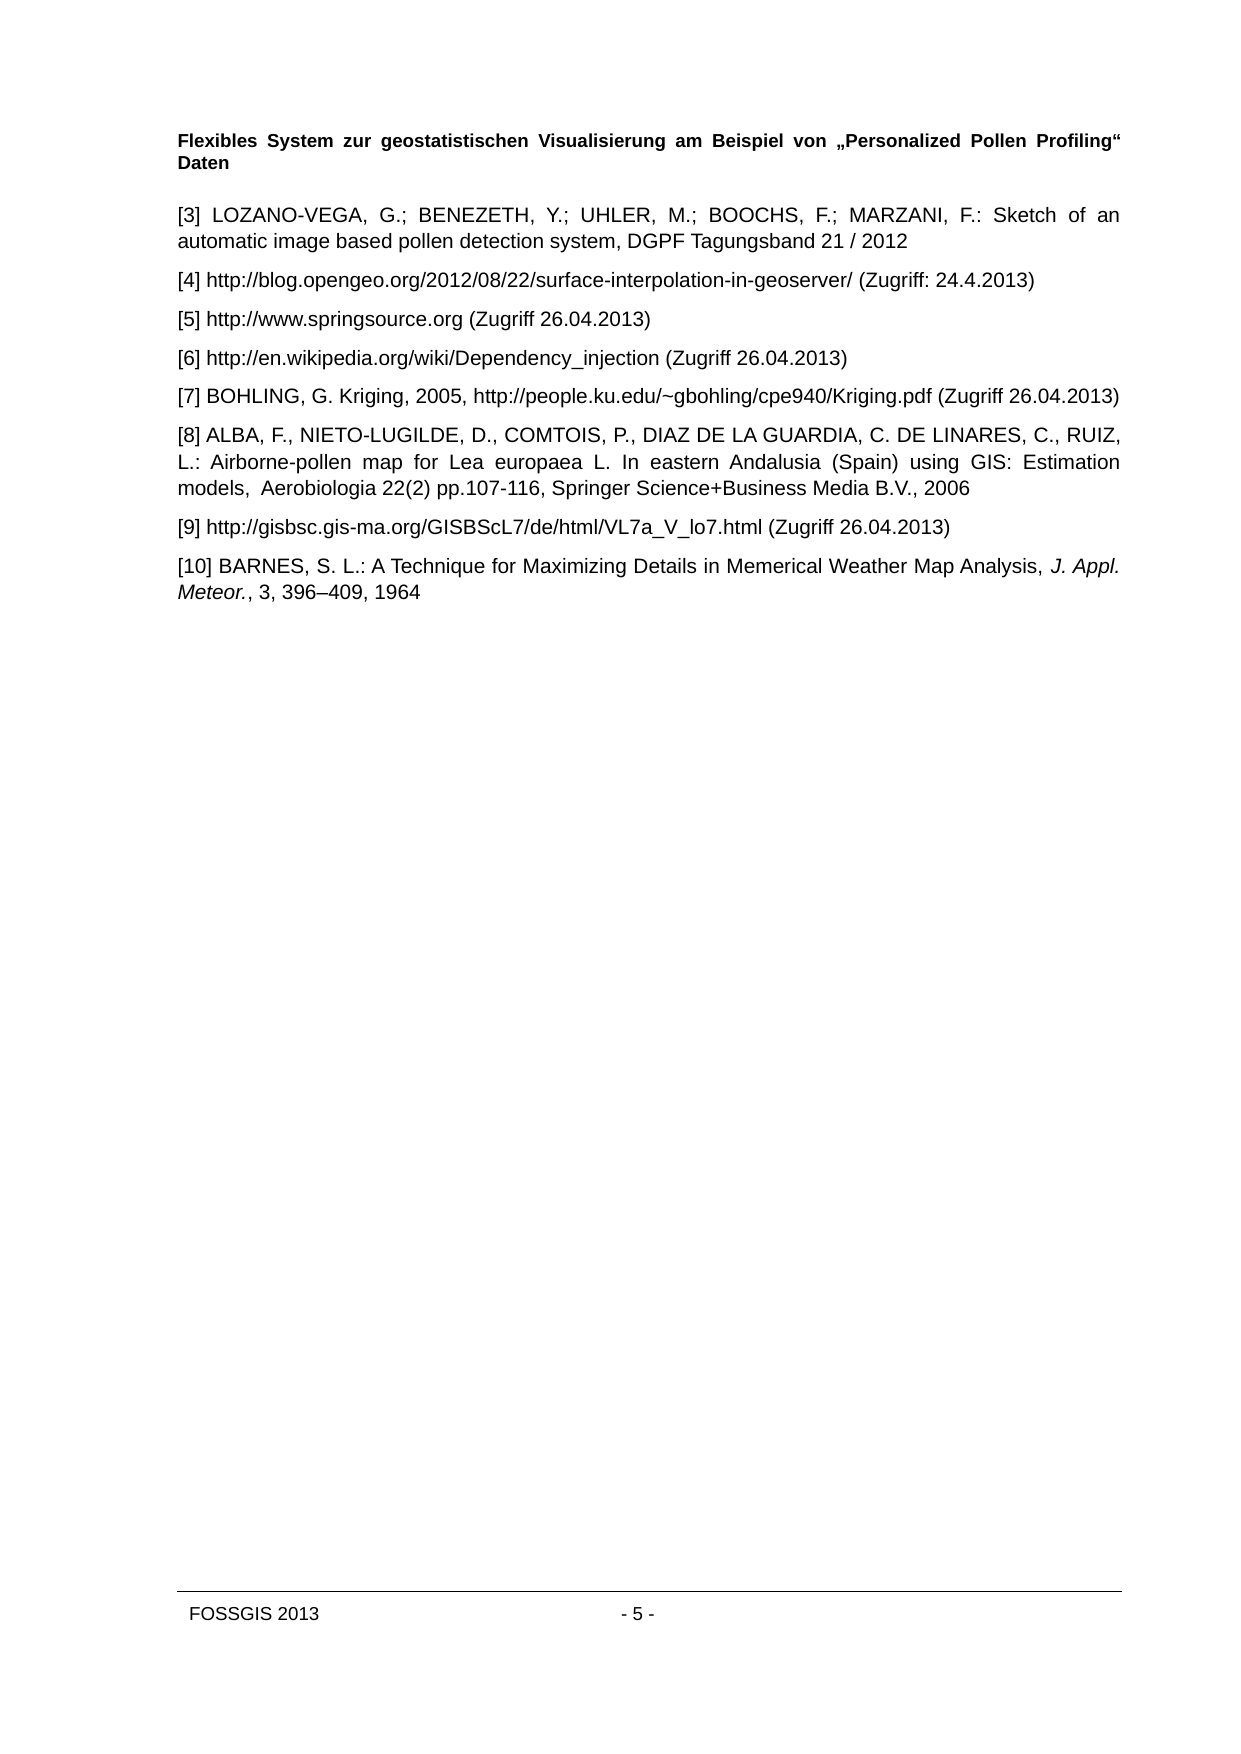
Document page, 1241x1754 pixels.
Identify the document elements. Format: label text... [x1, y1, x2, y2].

text [9] http://gisbsc.gis-ma.org/GISBScL7/de/html/VL7a_V_lo7.html (Zugriff 26.04.2013) [177, 515, 1122, 539]
text [8] ALBA, F., NIETO-LUGILDE, D., COMTOIS, P., DIAZ DE LA GUARDIA, C. DE LINARES, C., RUIZ, L.: Airborne-pollen map for Lea europaea L. In eastern Andalusia (Spain) using GIS: Estimation models, Aerobiologia 22(2) pp.107-116, Springer Science+Business Media B.V., 2006 [177, 423, 1122, 500]
text [10] BARNES, S. L.: A Technique for Maximizing Details in Memerical Weather Map Analysis, J. Appl. Meteor., 3, 396–409, 1964 [177, 553, 1122, 604]
text [5] http://www.springsource.org (Zugriff 26.04.2013) [177, 307, 1122, 331]
text [3] LOZANO-VEGA, G.; BENEZETH, Y.; UHLER, M.; BOOCHS, F.; MARZANI, F.: Sketch of an automatic image based pollen detection system, DGPF Tagungsband 21 / 2012 [177, 202, 1122, 253]
text [4] http://blog.opengeo.org/2012/08/22/surface-interpolation-in-geoserver/ (Zugriff: 24.4.2013) [177, 268, 1122, 292]
text [6] http://en.wikipedia.org/wiki/Dependency_injection (Zugriff 26.04.2013) [177, 345, 1122, 369]
text [7] BOHLING, G. Kriging, 2005, http://people.ku.edu/~gbohling/cpe940/Kriging.pdf (Zugriff 26.04.2013) [177, 384, 1122, 408]
